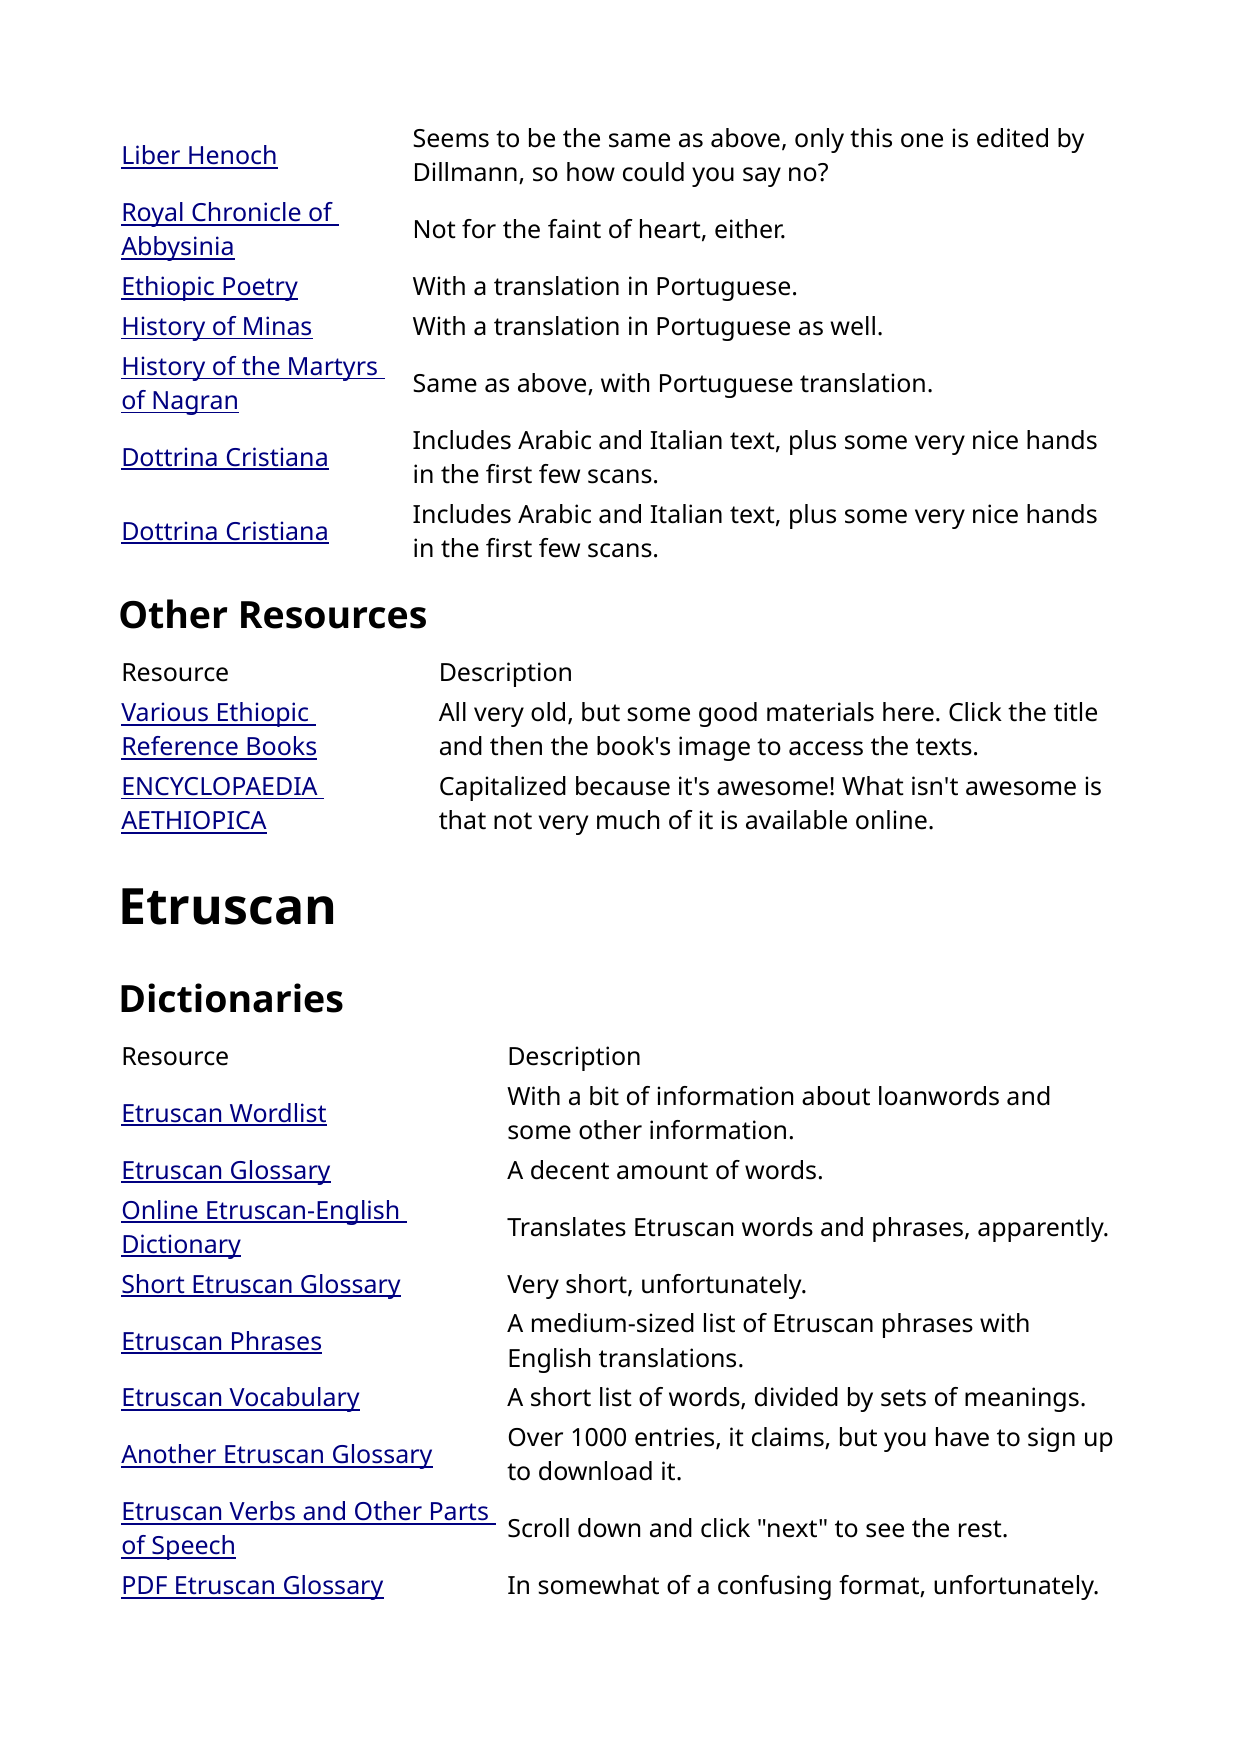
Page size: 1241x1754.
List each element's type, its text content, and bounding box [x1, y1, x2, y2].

table_cell Includes Arabic and Italian text, plus some very nice hands in the first few scans. [410, 420, 1122, 494]
table_cell Not for the faint of heart, either. [410, 192, 1122, 266]
table_cell Same as above, with Portuguese translation. [410, 346, 1122, 420]
table_cell Over 1000 entries, it claims, but you have to sign up to download it. [504, 1417, 1122, 1491]
table_cell Dottrina Cristiana [118, 420, 409, 494]
subtitle Dictionaries [118, 972, 1122, 1023]
table_cell With a translation in Portuguese. [410, 266, 1122, 306]
table_cell ENCYCLOPAEDIA AETHIOPICA [118, 766, 436, 840]
table_cell A short list of words, divided by sets of meanings. [504, 1377, 1122, 1417]
table_cell Royal Chronicle of Abbysinia [118, 192, 409, 266]
table_cell With a translation in Portuguese as well. [410, 306, 1122, 346]
table_header Resource [118, 1036, 504, 1076]
table_cell Capitalized because it's awesome! What isn't awesome is that not very much of it is available online. [436, 766, 1122, 840]
table_cell Etruscan Wordlist [118, 1076, 504, 1149]
table_cell History of Minas [118, 306, 409, 346]
table_cell Etruscan Phrases [118, 1303, 504, 1377]
table_cell Dottrina Cristiana [118, 494, 409, 568]
table_cell Includes Arabic and Italian text, plus some very nice hands in the first few scans. [410, 494, 1122, 568]
table_cell PDF Etruscan Glossary [118, 1565, 504, 1605]
subtitle Etruscan [118, 871, 1122, 939]
subtitle Other Resources [118, 588, 1122, 639]
table_cell Various Ethiopic Reference Books [118, 692, 436, 766]
table_cell Etruscan Glossary [118, 1150, 504, 1189]
table_header Resource [118, 652, 436, 692]
table_cell Short Etruscan Glossary [118, 1263, 504, 1303]
table_cell History of the Martyrs of Nagran [118, 346, 409, 420]
table_cell Seems to be the same as above, only this one is edited by Dillmann, so how could you say no? [410, 118, 1122, 192]
table_cell With a bit of information about loanwords and some other information. [504, 1076, 1122, 1149]
table_cell Etruscan Vocabulary [118, 1377, 504, 1417]
table_header Description [436, 652, 1122, 692]
table_cell A medium-sized list of Etruscan phrases with English translations. [504, 1303, 1122, 1377]
table_cell Scroll down and click "next" to see the rest. [504, 1491, 1122, 1565]
table_cell Liber Henoch [118, 118, 409, 192]
table_cell Online Etruscan-English Dictionary [118, 1189, 504, 1263]
table_cell Ethiopic Poetry [118, 266, 409, 306]
table_cell Another Etruscan Glossary [118, 1417, 504, 1491]
table_cell Etruscan Verbs and Other Parts of Speech [118, 1491, 504, 1565]
table_cell In somewhat of a confusing format, unfortunately. [504, 1565, 1122, 1605]
table_header Description [504, 1036, 1122, 1076]
table_cell Translates Etruscan words and phrases, apparently. [504, 1189, 1122, 1263]
table_cell All very old, but some good materials here. Click the title and then the book's image to access the texts. [436, 692, 1122, 766]
table_cell A decent amount of words. [504, 1150, 1122, 1189]
table_cell Very short, unfortunately. [504, 1263, 1122, 1303]
